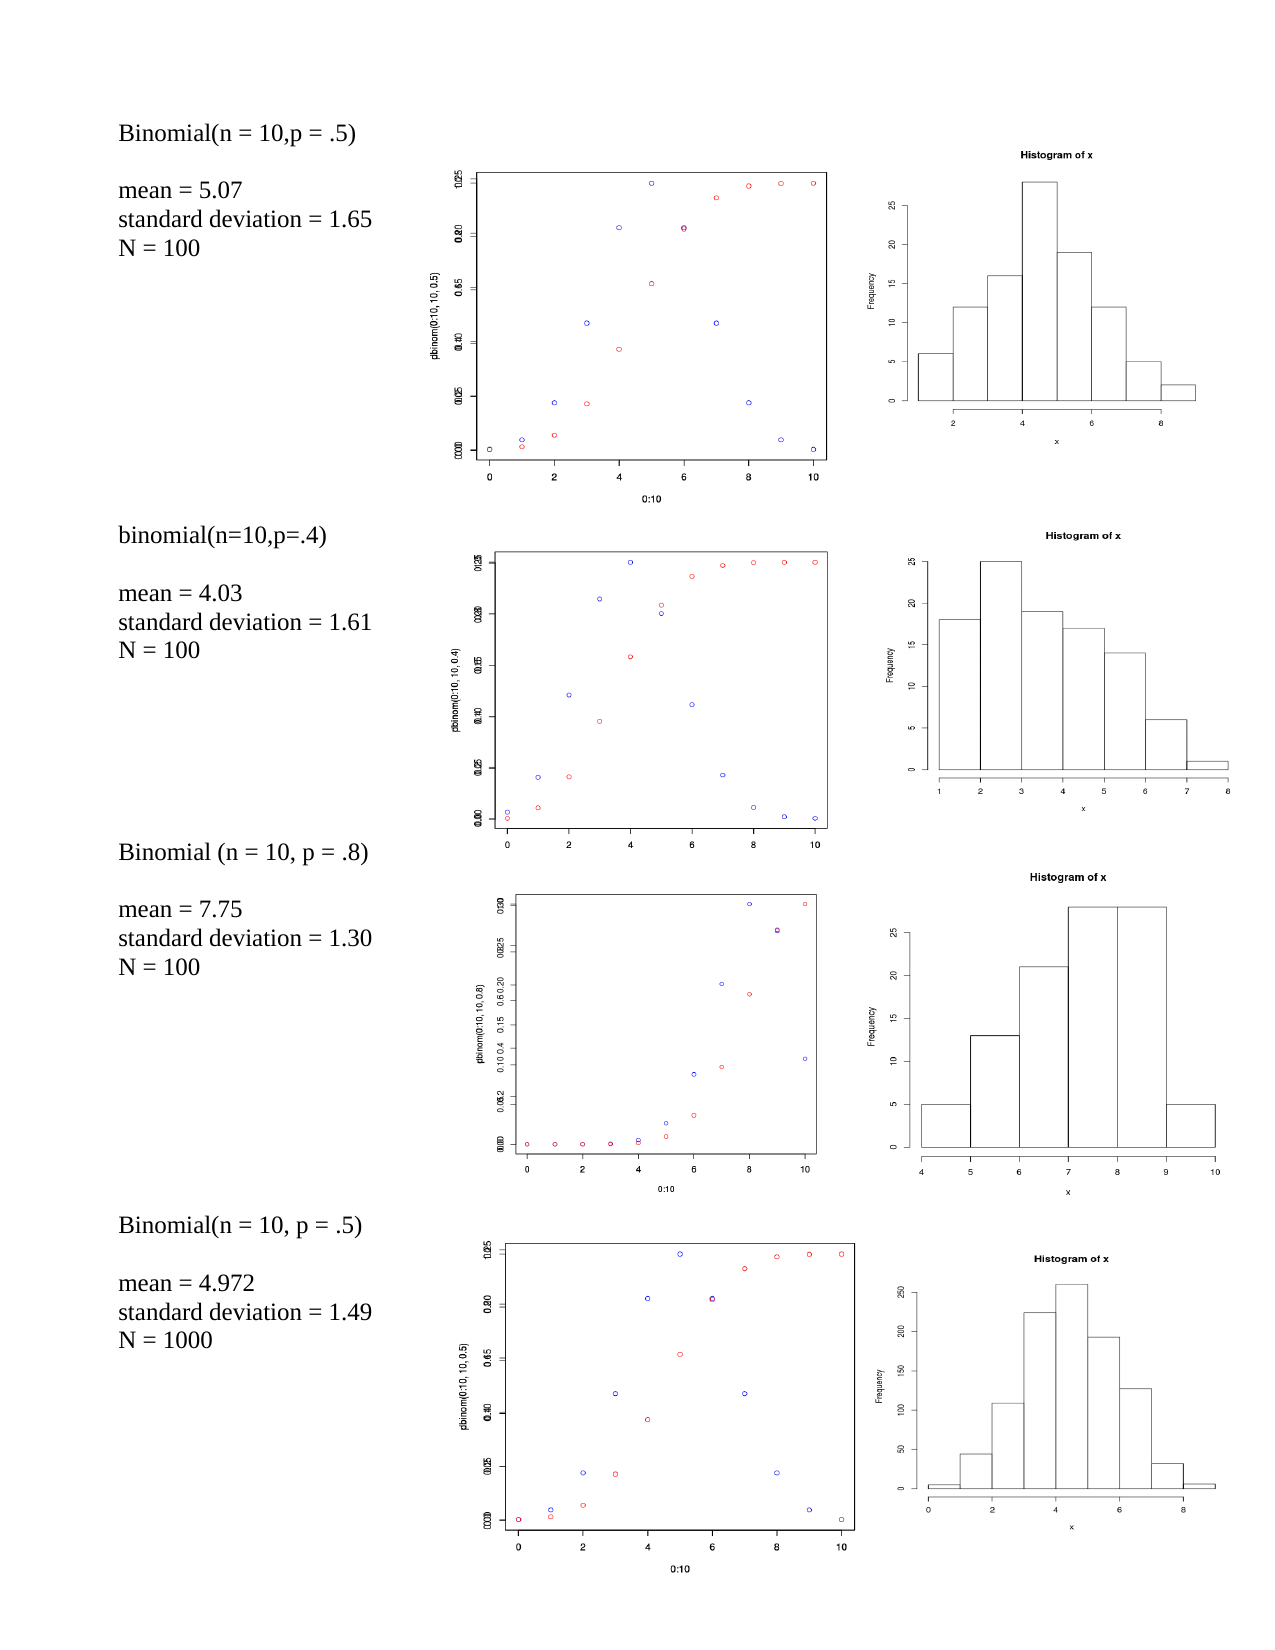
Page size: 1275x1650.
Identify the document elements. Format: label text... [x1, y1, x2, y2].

text [846, 636, 884, 664]
text N = 1000 [118, 1326, 458, 1354]
text standard deviation = 1.49 [118, 1297, 458, 1326]
text standard deviation = 1.65 [118, 204, 430, 233]
text [846, 607, 884, 636]
text mean = 5.07 [118, 176, 430, 204]
text [846, 837, 1157, 866]
picture [866, 138, 1225, 453]
text [846, 204, 866, 233]
text Binomial(n = 10, p = .5) [118, 1211, 458, 1239]
text Binomial(n = 10,p = .5) [118, 118, 1157, 147]
text [833, 923, 866, 952]
text [833, 894, 866, 923]
text mean = 7.75 [118, 894, 474, 923]
text N = 100 [118, 636, 448, 664]
text [846, 521, 884, 549]
text [846, 176, 866, 204]
text standard deviation = 1.61 [118, 607, 448, 636]
text mean = 4.03 [118, 578, 448, 607]
text [874, 1211, 1157, 1239]
text [833, 952, 866, 981]
text mean = 4.972 [118, 1268, 458, 1297]
text N = 100 [118, 952, 474, 981]
picture [430, 130, 1243, 1582]
text [846, 578, 884, 607]
picture [884, 520, 1257, 820]
text Binomial (n = 10, p = .8) [118, 837, 448, 866]
text [846, 233, 866, 262]
text binomial(n=10,p=.4) [118, 521, 448, 549]
text standard deviation = 1.30 [118, 923, 474, 952]
text N = 100 [118, 233, 430, 262]
